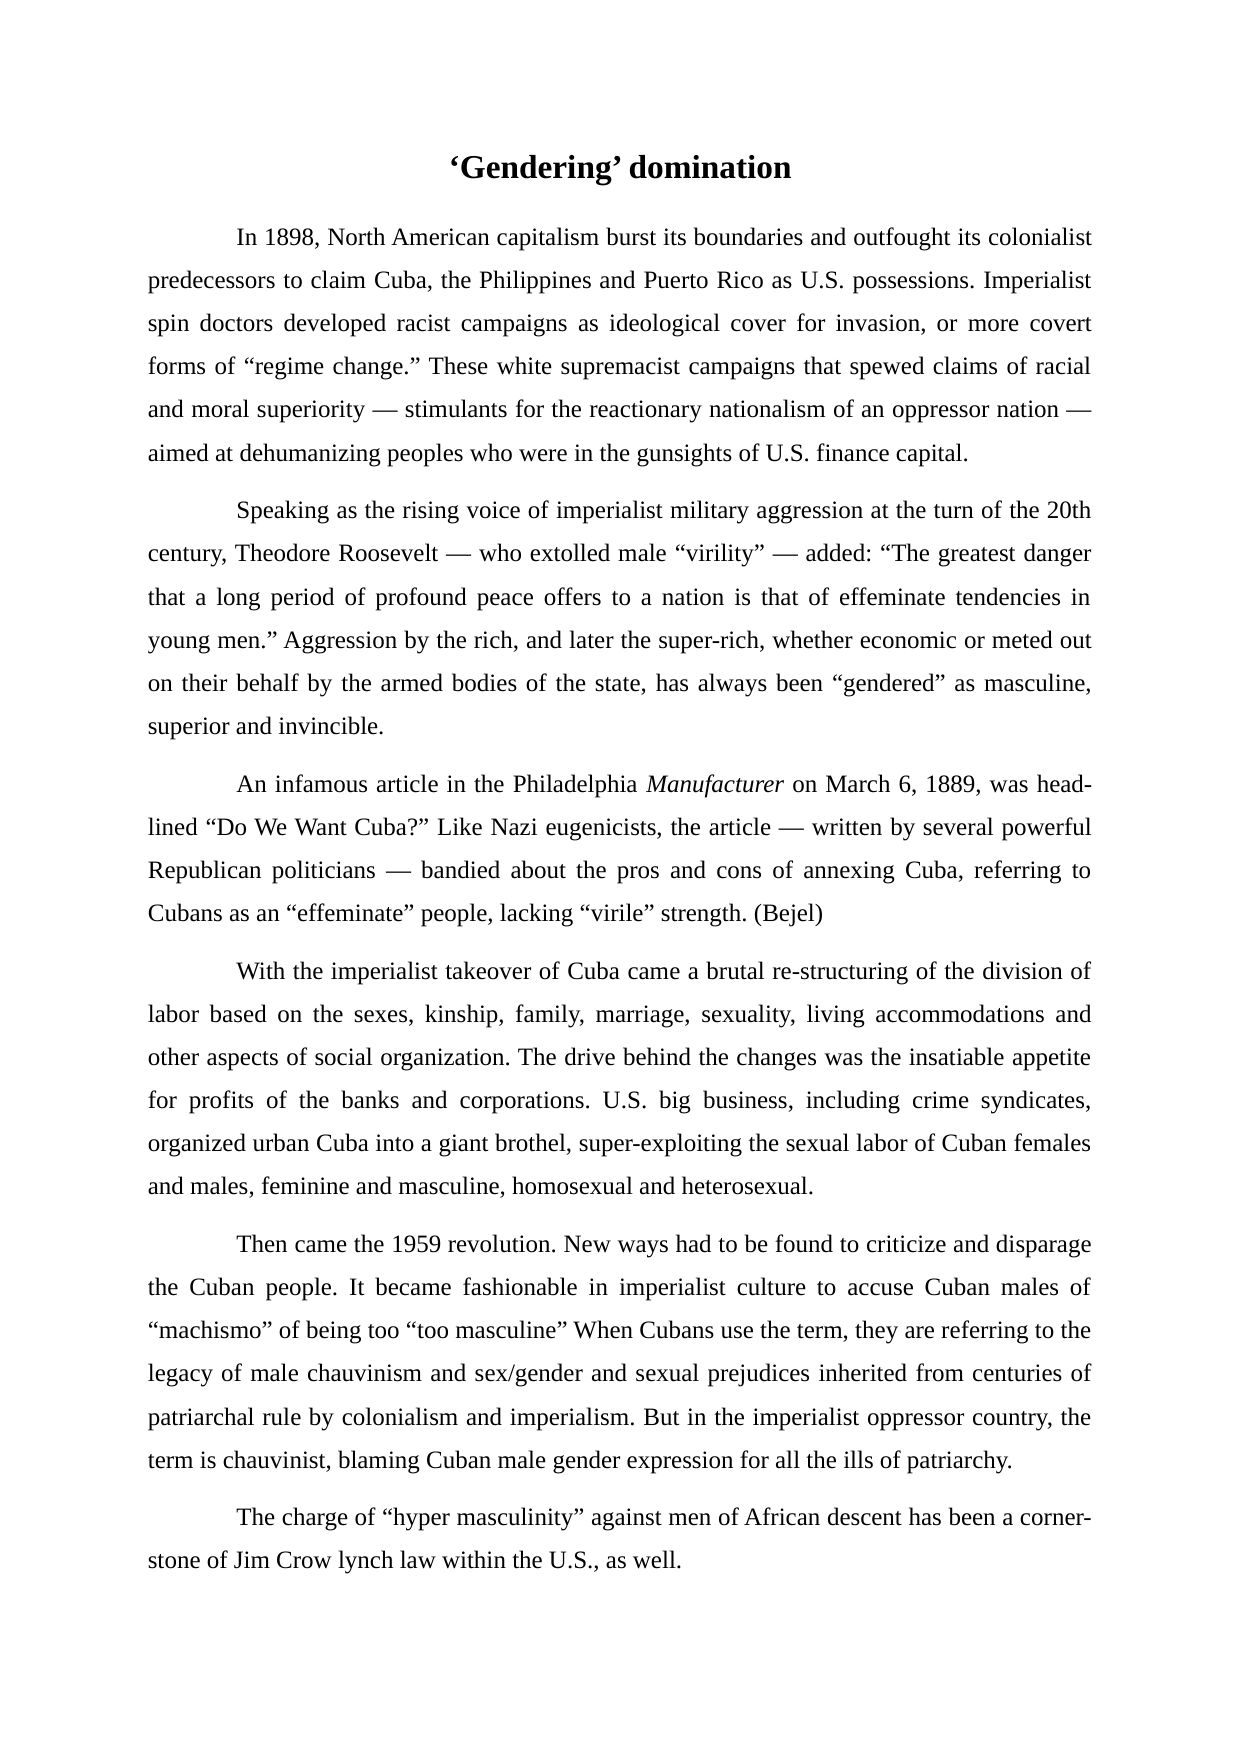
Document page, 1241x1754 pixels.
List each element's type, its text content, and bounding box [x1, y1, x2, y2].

text Speaking as the rising voice of imperialist military aggression at the turn of the 20th century, Theodore Roosevelt — who extolled male “virility” — added: “The greatest danger that a long period of profound peace offers to a nation is that of effeminate tendencies in young men.” Aggression by the rich, and later the super-rich, whether economic or meted out on their behalf by the armed bodies of the state, has always been “gendered” as masculine, superior and invincible. [148, 495, 1093, 740]
text An infamous article in the Philadelphia Manufacturer on March 6, 1889, was head-lined “Do We Want Cuba?” Like Nazi eugenicists, the article — written by several powerful Republican politicians — bandied about the pros and cons of annexing Cuba, referring to Cubans as an “effeminate” people, lacking “virile” strength. (Bejel) [148, 769, 1093, 927]
text Then came the 1959 revolution. New ways had to be found to criticize and disparage the Cuban people. It became fashionable in imperialist culture to accuse Cuban males of “machismo” of being too “too masculine” When Cubans use the term, they are referring to the legacy of male chauvinism and sex/gender and sexual prejudices inherited from centuries of patriarchal rule by colonialism and imperialism. But in the imperialist oppressor country, the term is chauvinist, blaming Cuban male gender expression for all the ills of patriarchy. [148, 1229, 1093, 1473]
text With the imperialist takeover of Cuba came a brutal re-structuring of the division of labor based on the sexes, kinship, family, marriage, sexuality, living accommodations and other aspects of social organization. The drive behind the changes was the insatiable appetite for profits of the banks and corporations. U.S. big business, including crime syndicates, organized urban Cuba into a giant brothel, super-exploiting the sexual labor of Cuban females and males, feminine and masculine, homosexual and heterosexual. [148, 956, 1093, 1200]
subtitle ‘Gendering’ domination [148, 148, 1093, 186]
text In 1898, North American capitalism burst its boundaries and outfought its colonialist predecessors to claim Cuba, the Philippines and Puerto Rico as U.S. possessions. Imperialist spin doctors developed racist campaigns as ideological cover for invasion, or more covert forms of “regime change.” These white supremacist campaigns that spewed claims of racial and moral superiority — stimulants for the reactionary nationalism of an oppressor nation — aimed at dehumanizing peoples who were in the gunsights of U.S. finance capital. [148, 222, 1093, 466]
text The charge of “hyper masculinity” against men of African descent has been a corner-stone of Jim Crow lynch law within the U.S., as well. [148, 1502, 1093, 1574]
